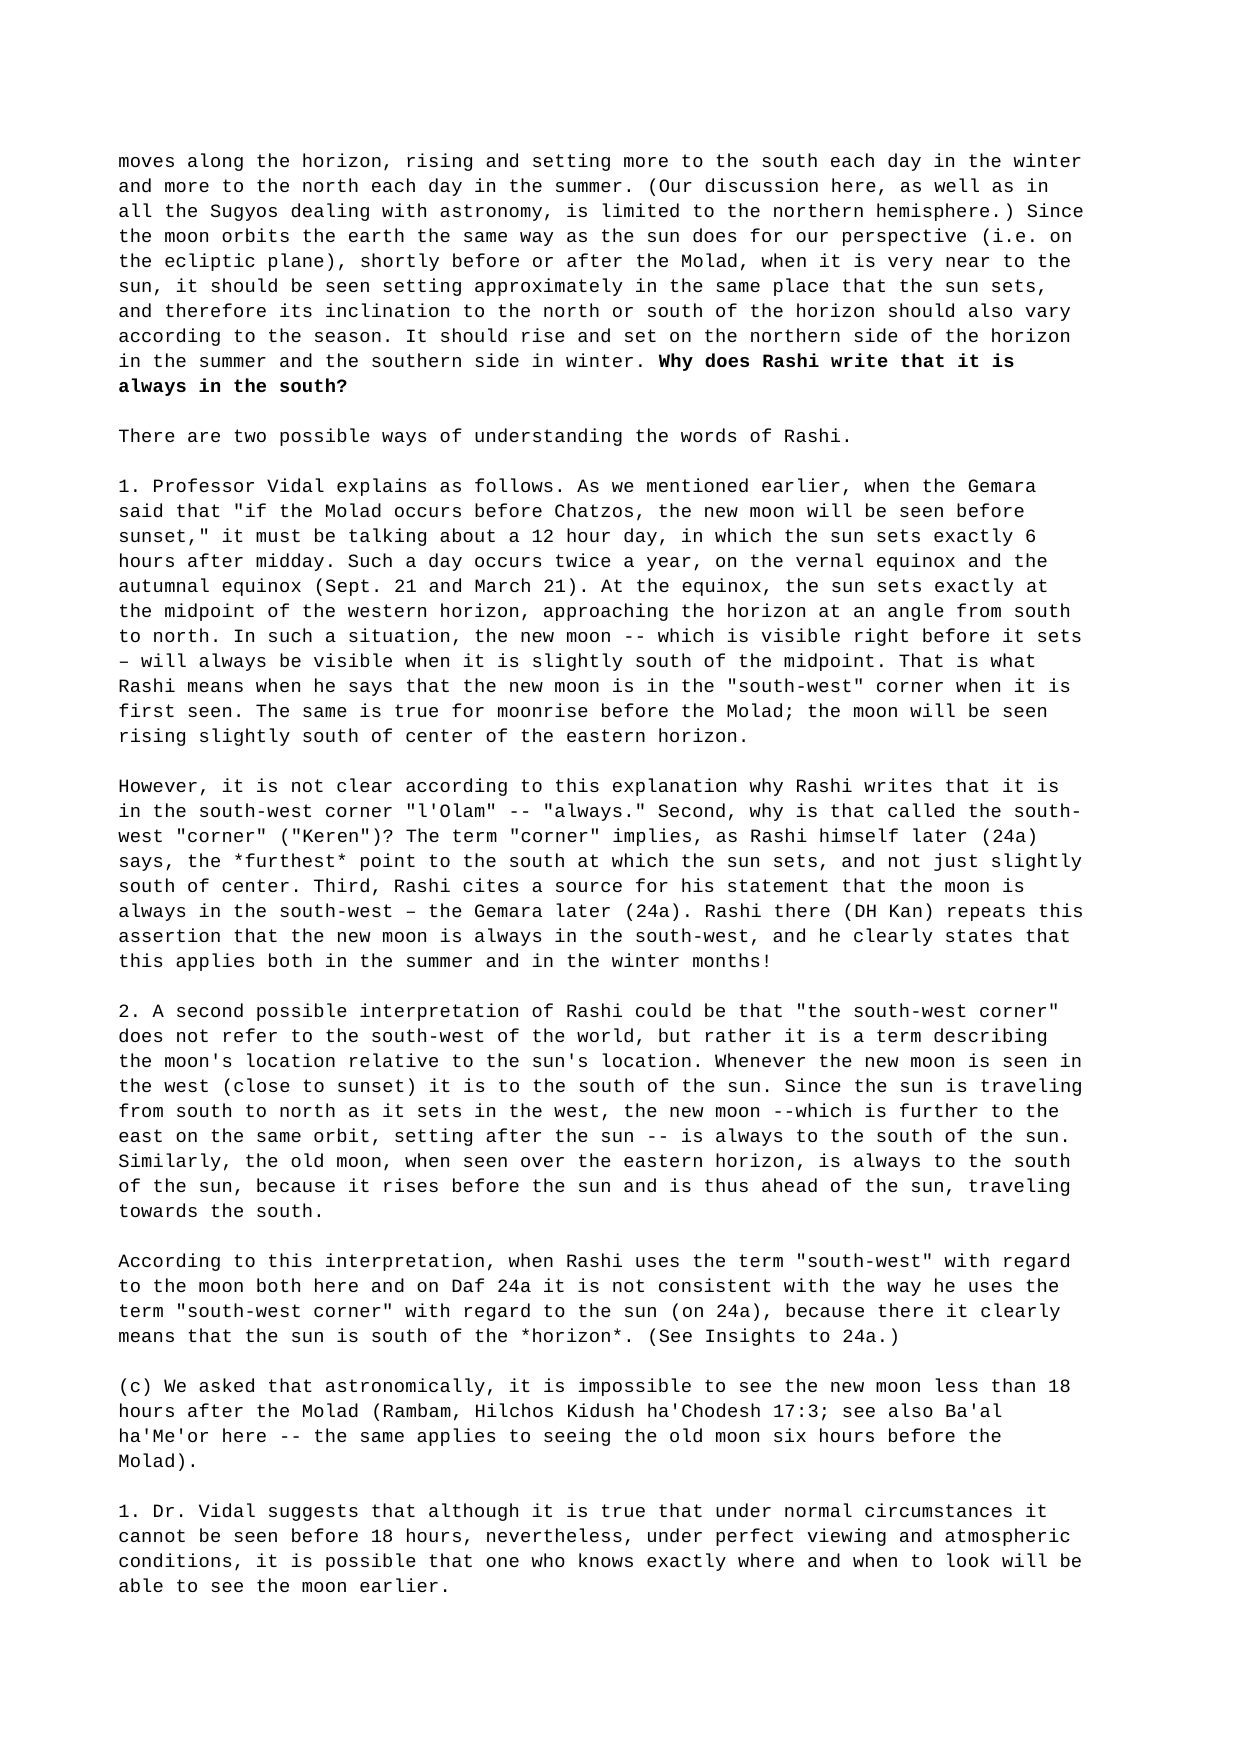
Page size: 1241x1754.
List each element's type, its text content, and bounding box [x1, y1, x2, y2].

text 1. Dr. Vidal suggests that although it is true that under normal circumstances it cannot be seen before 18 hours, nevertheless, under perfect viewing and atmospheric conditions, it is possible that one who knows exactly where and when to look will be able to see the moon earlier. [118, 1498, 1092, 1598]
text 1. Professor Vidal explains as follows. As we mentioned earlier, when the Gemara said that "if the Molad occurs before Chatzos, the new moon will be seen before sunset," it must be talking about a 12 hour day, in which the sun sets exactly 6 hours after midday. Such a day occurs twice a year, on the vernal equinox and the autumnal equinox (Sept. 21 and March 21). At the equinox, the sun sets exactly at the midpoint of the western horizon, approaching the horizon at an angle from south to north. In such a situation, the new moon -- which is visible right before it sets – will always be visible when it is slightly south of the midpoint. That is what Rashi means when he says that the new moon is in the "south-west" corner when it is first seen. The same is true for moonrise before the Molad; the moon will be seen rising slightly south of center of the eastern horizon. [118, 473, 1092, 748]
text According to this interpretation, when Rashi uses the term "south-west" with regard to the moon both here and on Daf 24a it is not consistent with the way he uses the term "south-west corner" with regard to the sun (on 24a), because there it clearly means that the sun is south of the *horizon*. (See Insights to 24a.) [118, 1248, 1092, 1348]
text There are two possible ways of understanding the words of Rashi. [118, 423, 1092, 448]
text However, it is not clear according to this explanation why Rashi writes that it is in the south-west corner "l'Olam" -- "always." Second, why is that called the south-west "corner" ("Keren")? The term "corner" implies, as Rashi himself later (24a) says, the *furthest* point to the south at which the sun sets, and not just slightly south of center. Third, Rashi cites a source for his statement that the moon is always in the south-west – the Gemara later (24a). Rashi there (DH Kan) repeats this assertion that the new moon is always in the south-west, and he clearly states that this applies both in the summer and in the winter months! [118, 773, 1092, 973]
text 2. A second possible interpretation of Rashi could be that "the south-west corner" does not refer to the south-west of the world, but rather it is a term describing the moon's location relative to the sun's location. Whenever the new moon is seen in the west (close to sunset) it is to the south of the sun. Since the sun is traveling from south to north as it sets in the west, the new moon --which is further to the east on the same orbit, setting after the sun -- is always to the south of the sun. Similarly, the old moon, when seen over the eastern horizon, is always to the south of the sun, because it rises before the sun and is thus ahead of the sun, traveling towards the south. [118, 998, 1092, 1223]
text (c) We asked that astronomically, it is impossible to see the new moon less than 18 hours after the Molad (Rambam, Hilchos Kidush ha'Chodesh 17:3; see also Ba'al ha'Me'or here -- the same applies to seeing the old moon six hours before the Molad). [118, 1373, 1092, 1473]
text moves along the horizon, rising and setting more to the south each day in the winter and more to the north each day in the summer. (Our discussion here, as well as in all the Sugyos dealing with astronomy, is limited to the northern hemisphere.) Since the moon orbits the earth the same way as the sun does for our perspective (i.e. on the ecliptic plane), shortly before or after the Molad, when it is very near to the sun, it should be seen setting approximately in the same place that the sun sets, and therefore its inclination to the north or south of the horizon should also vary according to the season. It should rise and set on the northern side of the horizon in the summer and the southern side in winter. Why does Rashi write that it is always in the south? [118, 148, 1092, 398]
